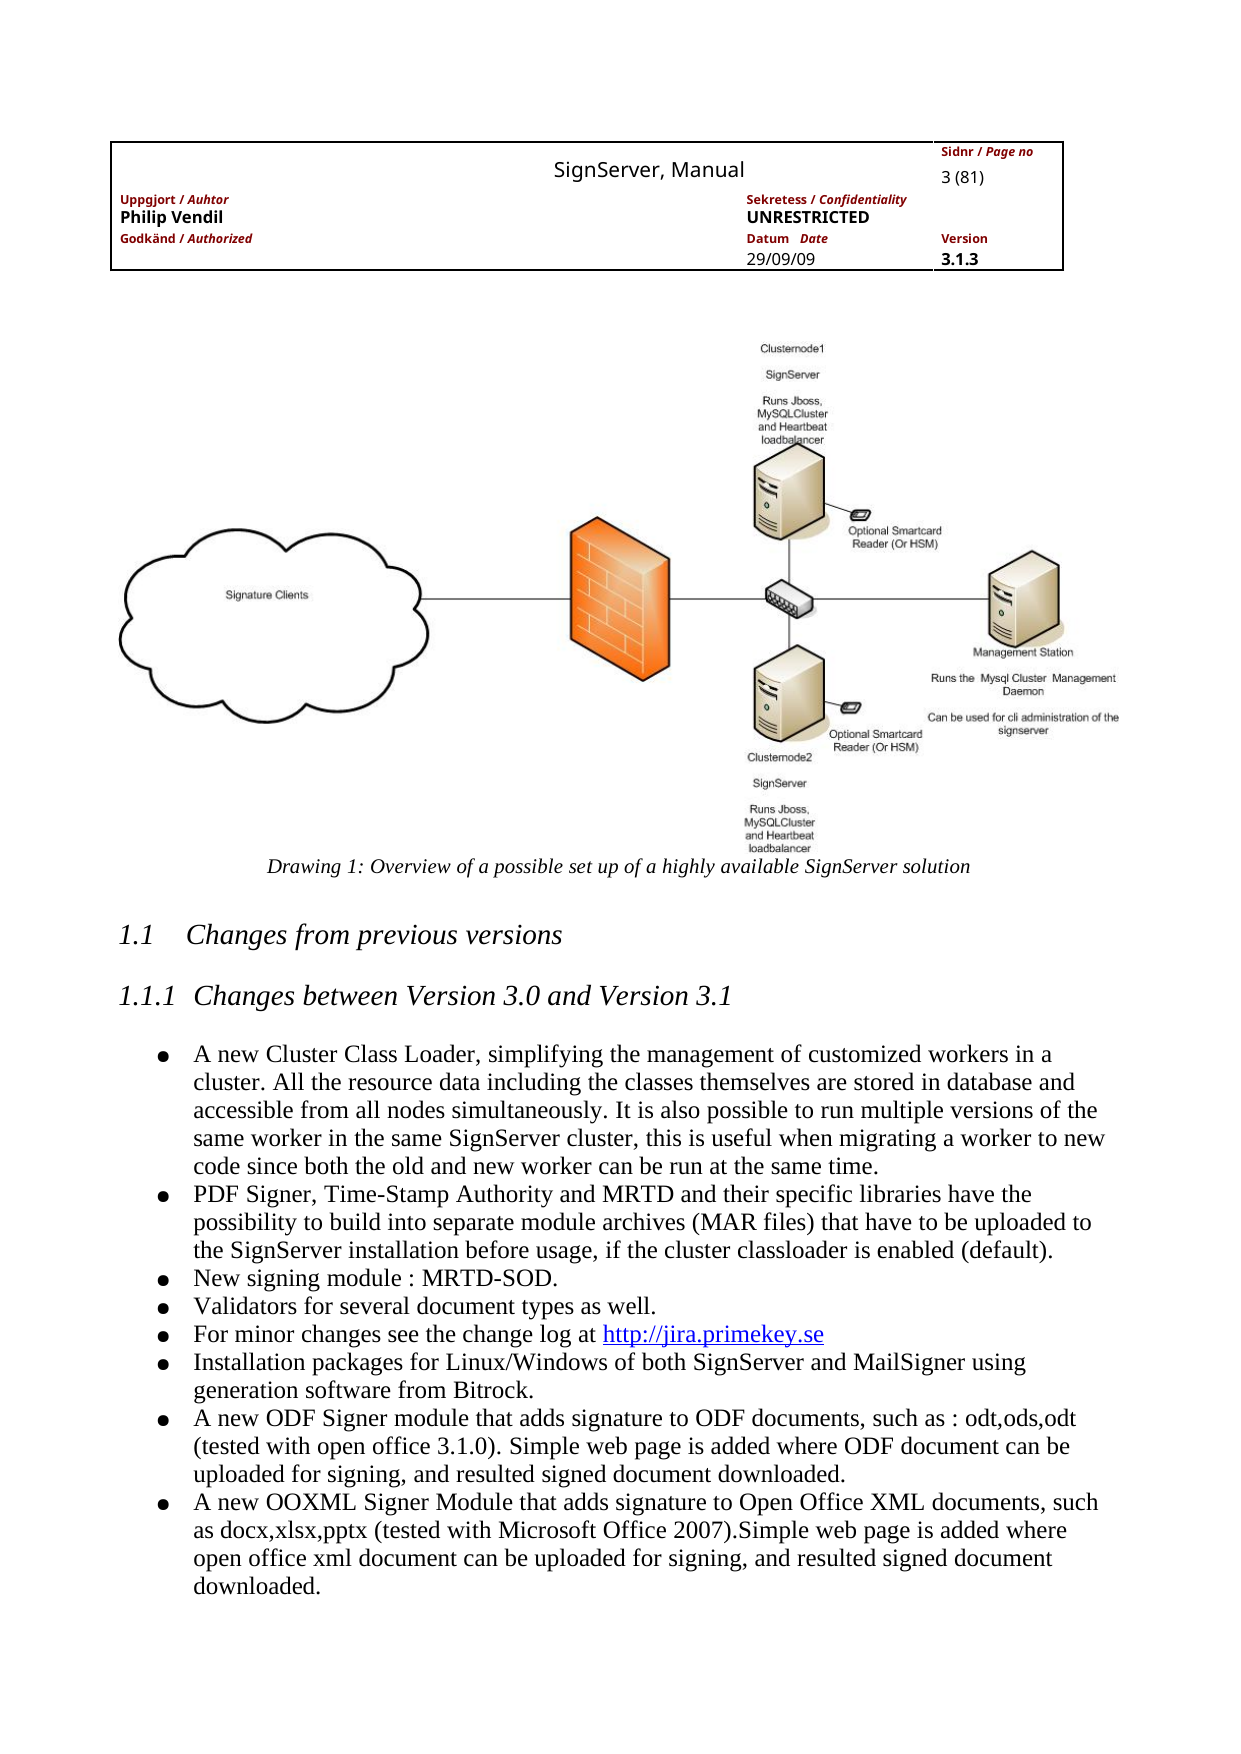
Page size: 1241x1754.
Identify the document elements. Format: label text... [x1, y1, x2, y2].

list A new ODF Signer module that adds signature to ODF documents, such as : odt,ods,odt (tested with open office 3.1.0). Simple web page is added where ODF document can be uploaded for signing, and resulted signed document downloaded. [156, 1404, 1122, 1488]
list New signing module : MRTD-SOD. [156, 1264, 1122, 1292]
subtitle Changes from previous versions [118, 918, 1122, 951]
subtitle Changes between Version 3.0 and Version 3.1 [118, 979, 1122, 1012]
list Installation packages for Linux/Windows of both SignServer and MailSigner using generation software from Bitrock. [156, 1348, 1122, 1404]
list For minor changes see the change log at http://jira.primekey.se [156, 1320, 1122, 1348]
list Validators for several document types as well. [156, 1292, 1122, 1320]
list PDF Signer, Time-Stamp Authority and MRTD and their specific libraries have the possibility to build into separate module archives (MAR files) that have to be uploaded to the SignServer installation before usage, if the cluster classloader is enabled (default). [156, 1180, 1122, 1264]
picture [118, 341, 1122, 855]
text Drawing 1: Overview of a possible set up of a highly available SignServer solution [118, 855, 1122, 878]
list A new Cluster Class Loader, simplifying the management of customized workers in a cluster. All the resource data including the classes themselves are stored in database and accessible from all nodes simultaneously. It is also possible to run multiple versions of the same worker in the same SignServer cluster, this is useful when migrating a worker to new code since both the old and new worker can be run at the same time. [156, 1039, 1122, 1180]
list A new OOXML Signer Module that adds signature to Open Office XML documents, such as docx,xlsx,pptx (tested with Microsoft Office 2007).Simple web page is added where open office xml document can be uploaded for signing, and resulted signed document downloaded. [156, 1488, 1122, 1600]
